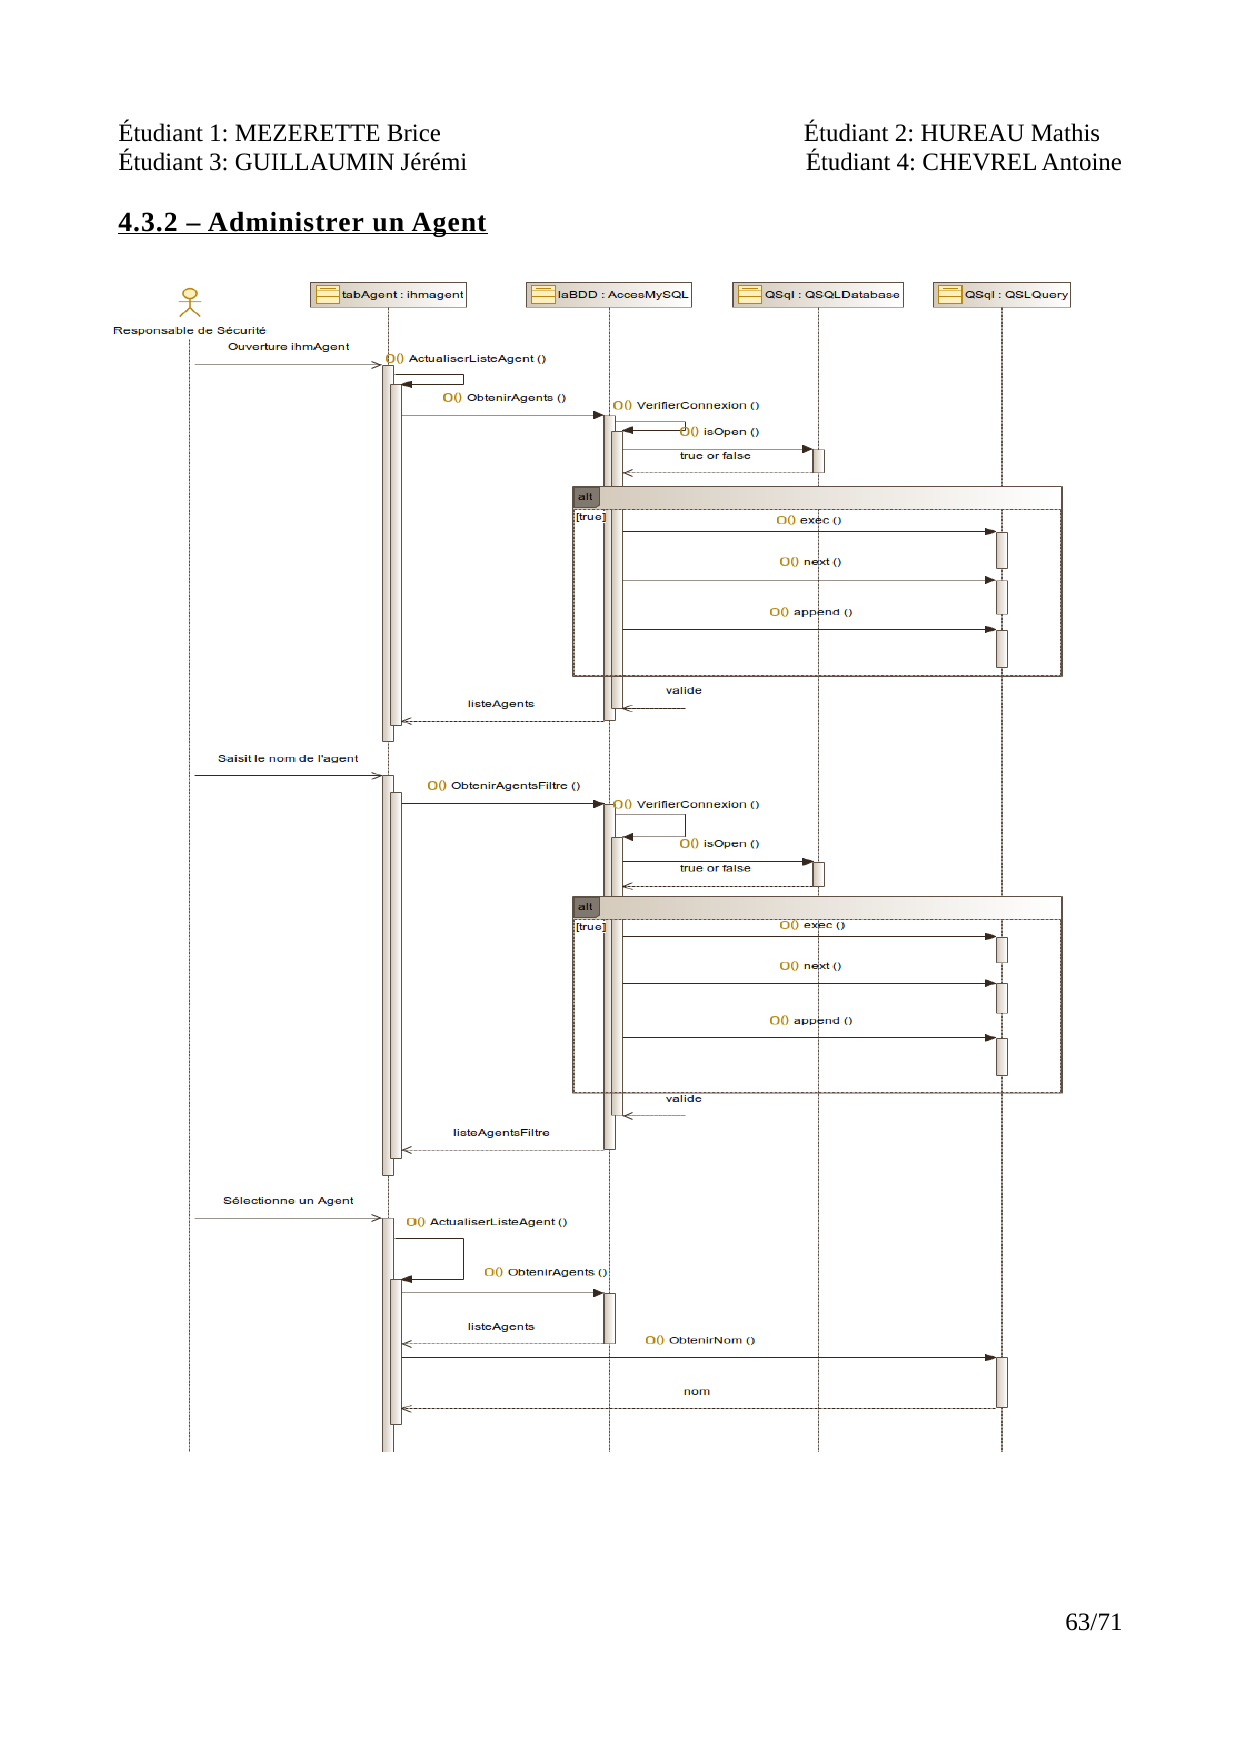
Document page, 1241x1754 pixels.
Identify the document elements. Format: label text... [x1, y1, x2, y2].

text 4.3.2 – Administrer un Agent [118, 205, 1122, 237]
picture [77, 273, 1082, 1452]
